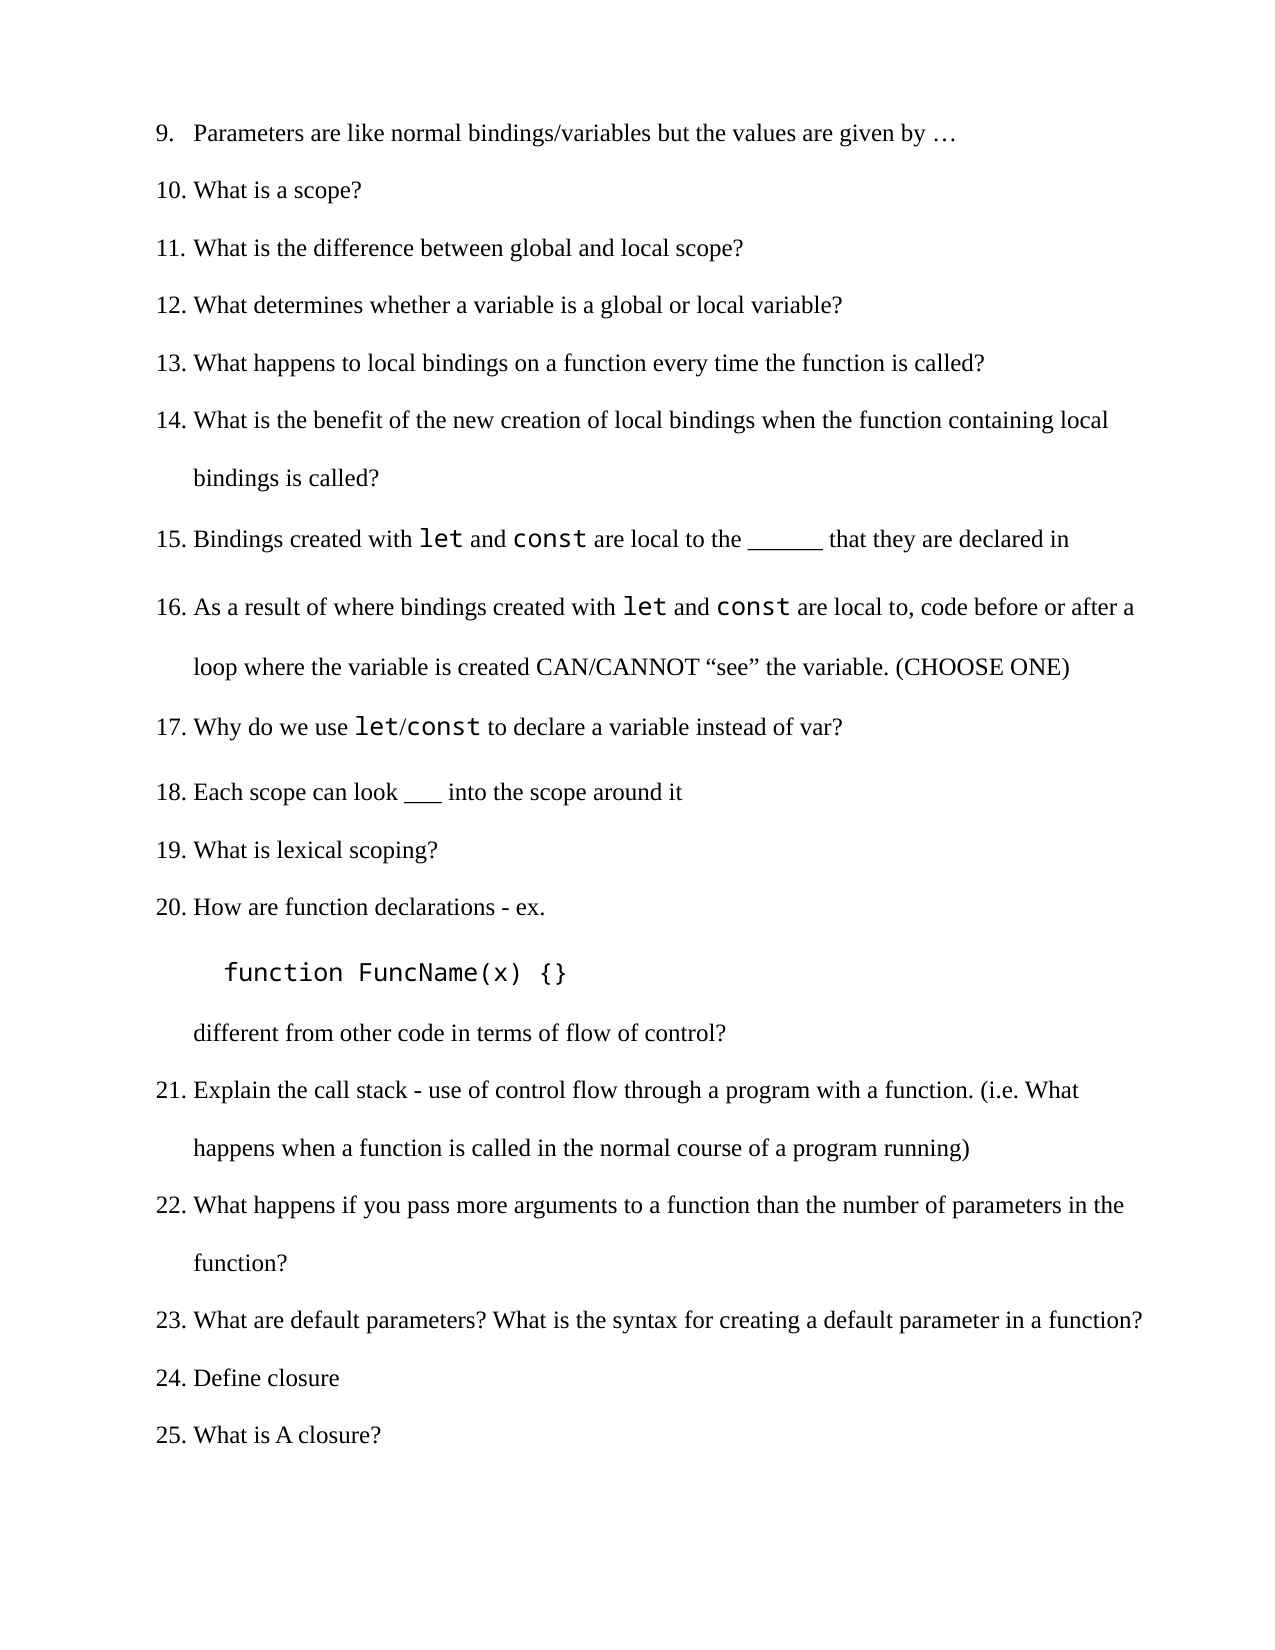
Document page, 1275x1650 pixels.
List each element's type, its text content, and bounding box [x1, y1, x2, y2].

list What is A closure? [156, 1420, 1157, 1449]
list Bindings created with let and const are local to the ______ that they are declared in [156, 521, 1157, 555]
list What is the difference between global and local scope? [156, 233, 1157, 262]
list Each scope can look ___ into the scope around it [156, 777, 1157, 806]
list How are function declarations - ex. function FuncName(x) {} different from other code in terms of flow of control? [156, 892, 1157, 1047]
list What determines whether a variable is a global or local variable? [156, 291, 1157, 319]
list What is a scope? [156, 176, 1157, 204]
list Explain the call stack - use of control flow through a program with a function. (i.e. What happens when a function is called in the normal course of a program running) [156, 1075, 1157, 1162]
list What are default parameters? What is the syntax for creating a default parameter in a function? [156, 1305, 1157, 1334]
list What is the benefit of the new creation of local bindings when the function containing local bindings is called? [156, 406, 1157, 492]
list Parameters are like normal bindings/variables but the values are given by … [156, 118, 1157, 147]
list What is lexical scoping? [156, 835, 1157, 863]
list Why do we use let/const to declare a variable instead of var? [156, 709, 1157, 743]
list As a result of where bindings created with let and const are local to, code before or after a loop where the variable is created CAN/CANNOT “see” the variable. (CHOOSE ONE) [156, 589, 1157, 680]
list What happens to local bindings on a function every time the function is called? [156, 348, 1157, 377]
list Define closure [156, 1363, 1157, 1392]
list What happens if you pass more arguments to a function than the number of parameters in the function? [156, 1190, 1157, 1277]
